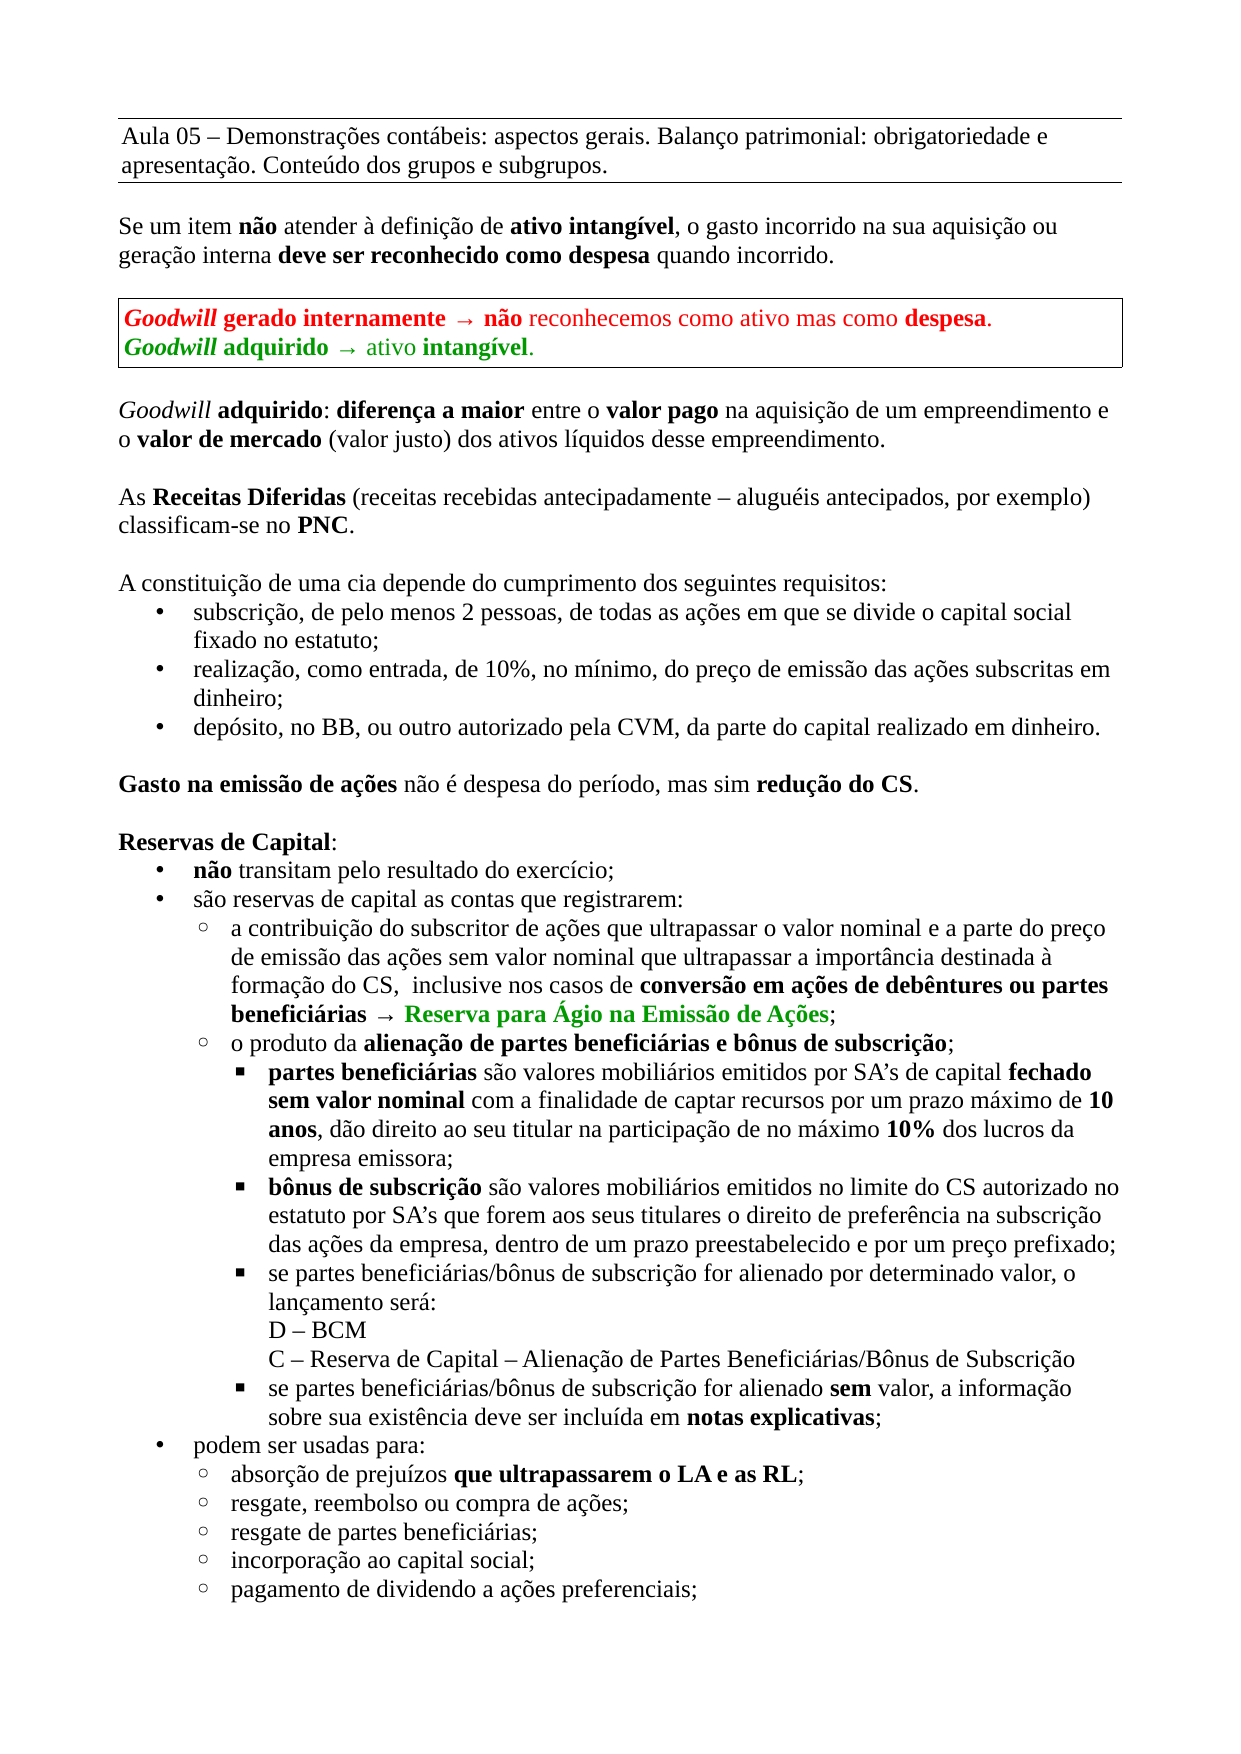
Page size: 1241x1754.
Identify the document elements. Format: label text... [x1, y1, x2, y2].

list bônus de subscrição são valores mobiliários emitidos no limite do CS autorizado no estatuto por SA’s que forem aos seus titulares o direito de preferência na subscrição das ações da empresa, dentro de um prazo preestabelecido e por um preço prefixado; [231, 1172, 1122, 1258]
text Gasto na emissão de ações não é despesa do período, mas sim redução do CS. [118, 769, 1122, 798]
text A constituição de uma cia depende do cumprimento dos seguintes requisitos: [118, 568, 1122, 597]
list resgate de partes beneficiárias; [193, 1517, 1122, 1546]
list pagamento de dividendo a ações preferenciais; [193, 1574, 1122, 1603]
table_header Goodwill gerado internamente → não reconhecemos como ativo mas como despesa. Goodwill adquirido → ativo intangível. [119, 299, 1122, 367]
list podem ser usadas para: [156, 1431, 1122, 1459]
text As Receitas Diferidas (receitas recebidas antecipadamente – aluguéis antecipados, por exemplo) classificam-se no PNC. [118, 482, 1122, 539]
list realização, como entrada, de 10%, no mínimo, do preço de emissão das ações subscritas em dinheiro; [156, 654, 1122, 712]
list incorporação ao capital social; [193, 1546, 1122, 1574]
text Reservas de Capital: [118, 827, 1122, 856]
list absorção de prejuízos que ultrapassarem o LA e as RL; [193, 1459, 1122, 1488]
text Goodwill adquirido: diferença a maior entre o valor pago na aquisição de um empreendimento e o valor de mercado (valor justo) dos ativos líquidos desse empreendimento. [118, 396, 1122, 453]
list se partes beneficiárias/bônus de subscrição for alienado por determinado valor, o lançamento será: D – BCM C – Reserva de Capital – Alienação de Partes Beneficiárias/Bônus de Subscrição [231, 1258, 1122, 1373]
list depósito, no BB, ou outro autorizado pela CVM, da parte do capital realizado em dinheiro. [156, 712, 1122, 741]
list resgate, reembolso ou compra de ações; [193, 1488, 1122, 1517]
list o produto da alienação de partes beneficiárias e bônus de subscrição; [193, 1028, 1122, 1057]
list subscrição, de pelo menos 2 pessoas, de todas as ações em que se divide o capital social fixado no estatuto; [156, 597, 1122, 654]
list não transitam pelo resultado do exercício; [156, 856, 1122, 884]
list partes beneficiárias são valores mobiliários emitidos por SA’s de capital fechado sem valor nominal com a finalidade de captar recursos por um prazo máximo de 10 anos, dão direito ao seu titular na participação de no máximo 10% dos lucros da empresa emissora; [231, 1057, 1122, 1172]
list são reservas de capital as contas que registrarem: [156, 884, 1122, 913]
list a contribuição do subscritor de ações que ultrapassar o valor nominal e a parte do preço de emissão das ações sem valor nominal que ultrapassar a importância destinada à formação do CS, inclusive nos casos de conversão em ações de debêntures ou partes beneficiárias → Reserva para Ágio na Emissão de Ações; [193, 913, 1122, 1028]
list se partes beneficiárias/bônus de subscrição for alienado sem valor, a informação sobre sua existência deve ser incluída em notas explicativas; [231, 1373, 1122, 1431]
text Se um item não atender à definição de ativo intangível, o gasto incorrido na sua aquisição ou geração interna deve ser reconhecido como despesa quando incorrido. [118, 211, 1122, 269]
